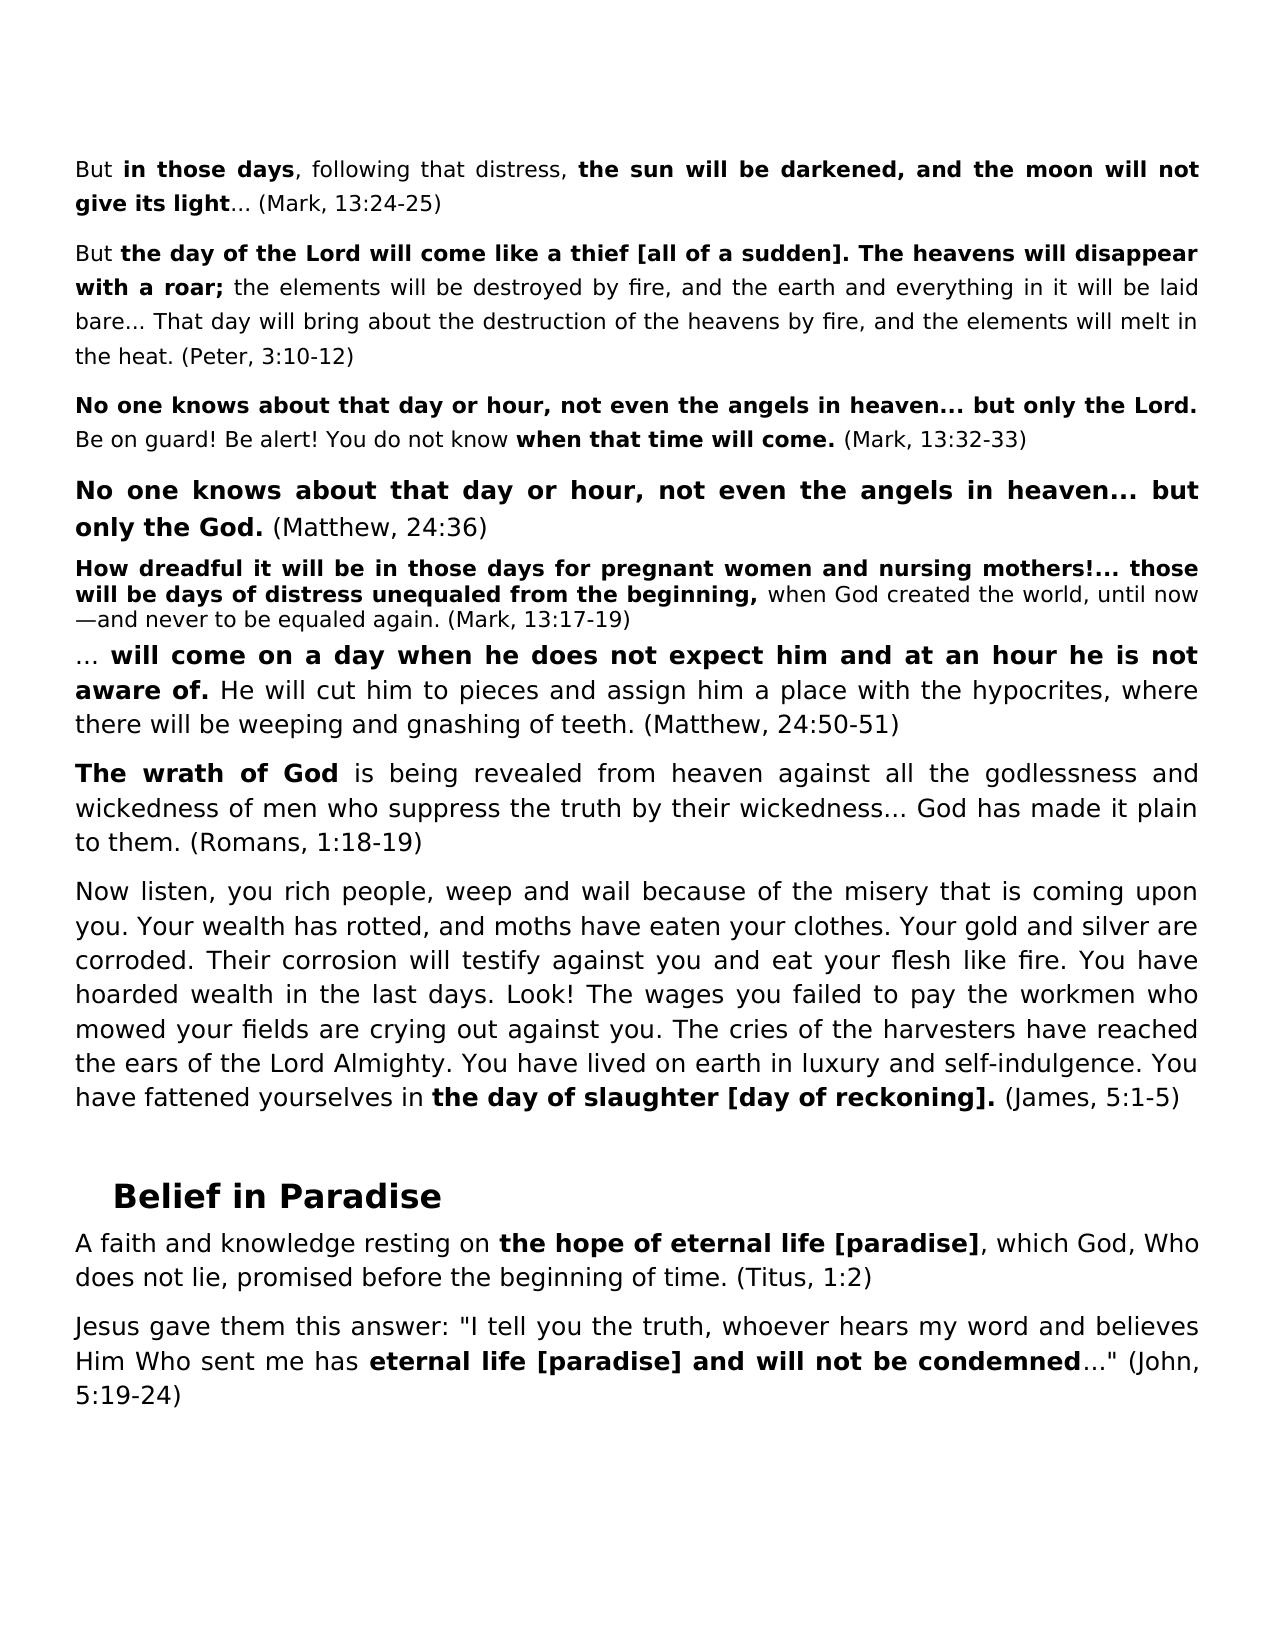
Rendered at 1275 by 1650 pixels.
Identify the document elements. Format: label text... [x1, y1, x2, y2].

text But in those days, following that distress, the sun will be darkened, and the moon will not give its light... (Mark, 13:24-25) [75, 150, 1200, 219]
text Now listen, you rich people, weep and wail because of the misery that is coming upon you. Your wealth has rotted, and moths have eaten your clothes. Your gold and silver are corroded. Their corrosion will testify against you and eat your flesh like fire. You have hoarded wealth in the last days. Look! The wages you failed to pay the workmen who mowed your fields are crying out against you. The cries of the harvesters have reached the ears of the Lord Almighty. You have lived on earth in luxury and self-indulgence. You have fattened yourselves in the day of slaughter [day of reckoning]. (James, 5:1-5) [75, 873, 1200, 1114]
text But the day of the Lord will come like a thief [all of a sudden]. The heavens will disappear with a roar; the elements will be destroyed by fire, and the earth and everything in it will be laid bare... That day will bring about the destruction of the heavens by fire, and the elements will melt in the heat. (Peter, 3:10-12) [75, 233, 1200, 371]
subtitle Belief in Paradise [112, 1178, 1200, 1216]
text ... will come on a day when he does not expect him and at an hour he is not aware of. He will cut him to pieces and assign him a place with the hypocrites, where there will be weeping and gnashing of teeth. (Matthew, 24:50-51) [75, 637, 1200, 740]
text No one knows about that day or hour, not even the angels in heaven... but only the Lord. Be on guard! Be alert! You do not know when that time will come. (Mark, 13:32-33) [75, 386, 1200, 454]
text A faith and knowledge resting on the hope of eternal life [paradise], which God, Who does not lie, promised before the beginning of time. (Titus, 1:2) [75, 1225, 1200, 1293]
text The wrath of God is being revealed from heaven against all the godlessness and wickedness of men who suppress the truth by their wickedness... God has made it plain to them. (Romans, 1:18-19) [75, 755, 1200, 858]
text Jesus gave them this answer: "I tell you the truth, whoever hears my word and believes Him Who sent me has eternal life [paradise] and will not be condemned..." (John, 5:19-24) [75, 1308, 1200, 1411]
text How dreadful it will be in those days for pregnant women and nursing mothers!... those will be days of distress unequaled from the beginning, when God created the world, until now—and never to be equaled again. (Mark, 13:17-19) [75, 556, 1200, 633]
text No one knows about that day or hour, not even the angels in heaven... but only the God. (Matthew, 24:36) [75, 469, 1200, 544]
